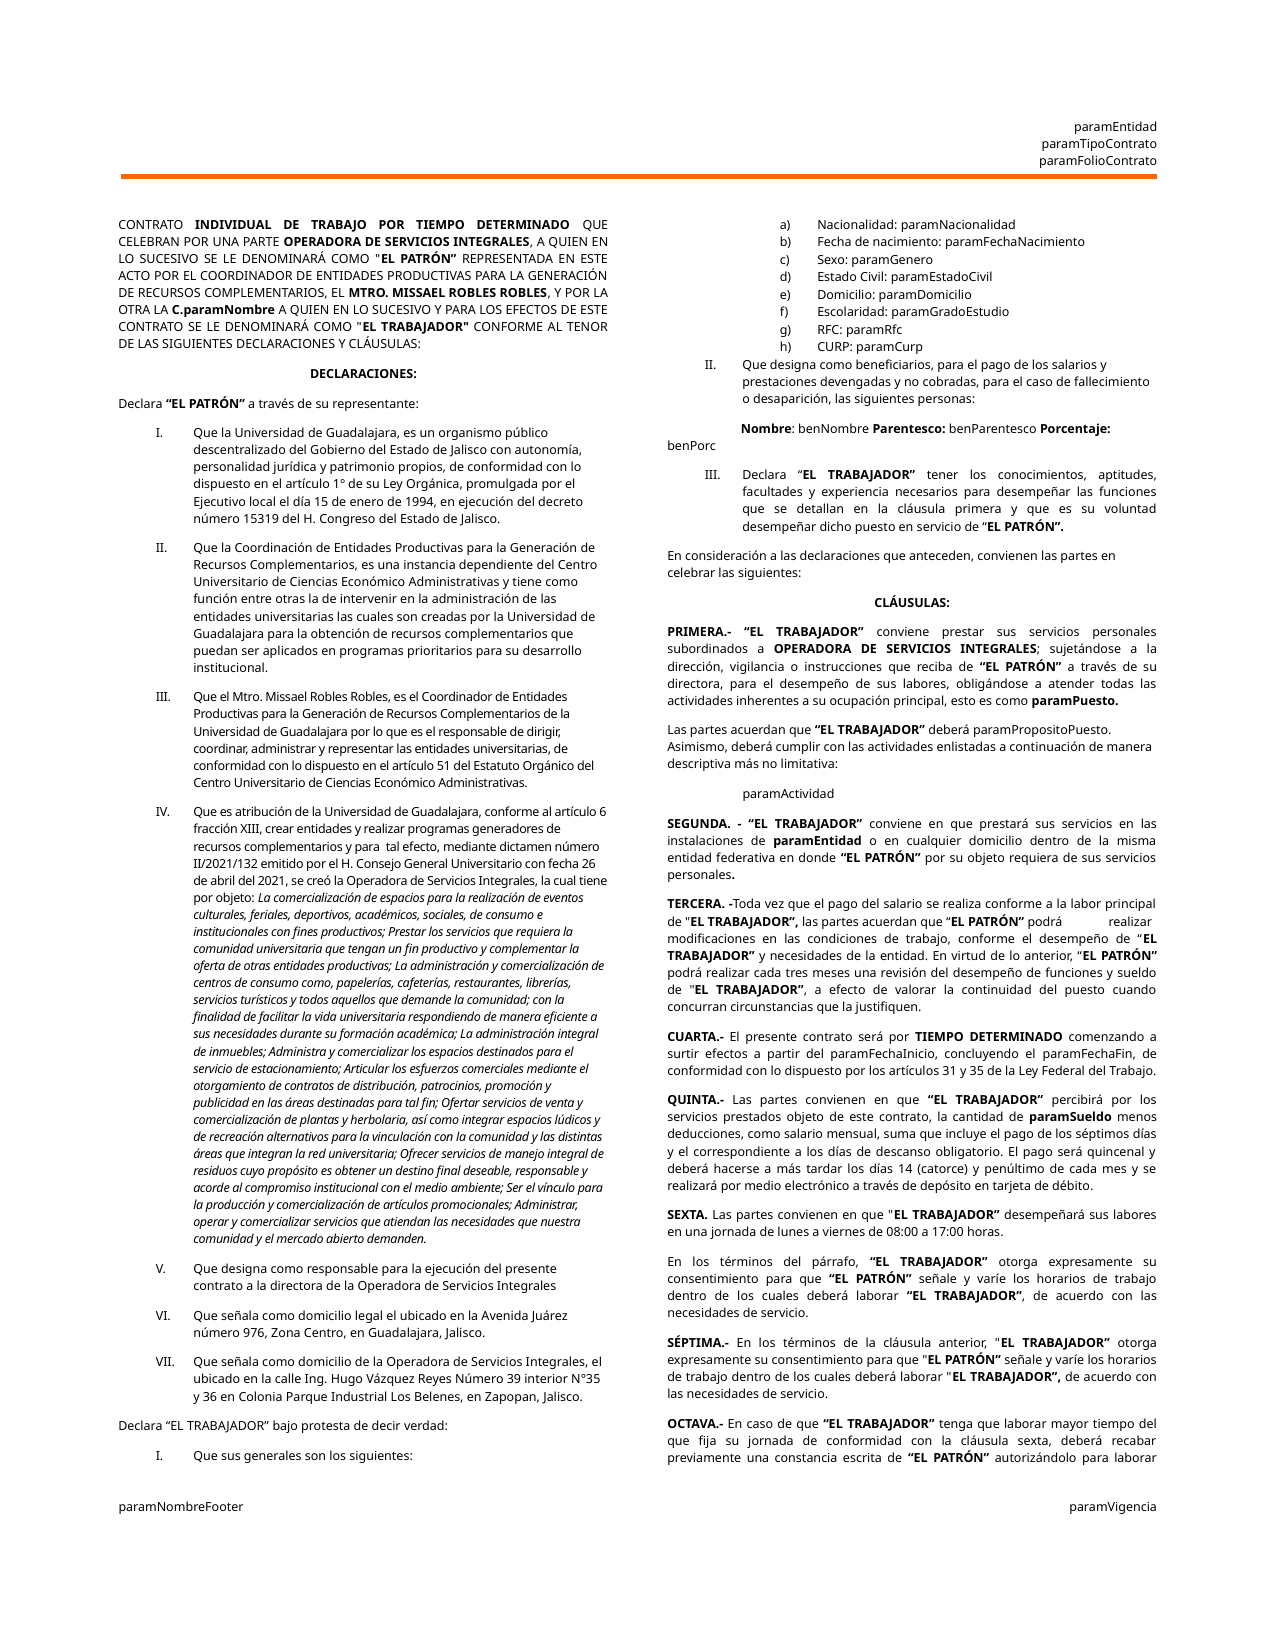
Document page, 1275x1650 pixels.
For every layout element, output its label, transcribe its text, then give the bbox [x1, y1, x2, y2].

text QUINTA.- Las partes convienen en que “EL TRABAJADOR” percibirá por los servicios prestados objeto de este contrato, la cantidad de paramSueldo menos deducciones, como salario mensual, suma que incluye el pago de los séptimos días y el correspondiente a los días de descanso obligatorio. El pago será quincenal y deberá hacerse a más tardar los días 14 (catorce) y penúltimo de cada mes y se realizará por medio electrónico a través de depósito en tarjeta de débito. [667, 1091, 1157, 1194]
list Que es atribución de la Universidad de Guadalajara, conforme al artículo 6 fracción XIII, crear entidades y realizar programas generadores de recursos complementarios y para tal efecto, mediante dictamen número II/2021/132 emitido por el H. Consejo General Universitario con fecha 26 de abril del 2021, se creó la Operadora de Servicios Integrales, la cual tiene por objeto: La comercialización de espacios para la realización de eventos culturales, feriales, deportivos, académicos, sociales, de consumo e institucionales con fines productivos; Prestar los servicios que requiera la comunidad universitaria que tengan un fin productivo y complementar la oferta de otras entidades productivas; La administración y comercialización de centros de consumo como, papelerías, cafeterías, restaurantes, librerías, servicios turísticos y todos aquellos que demande la comunidad; con la finalidad de facilitar la vida universitaria respondiendo de manera eficiente a sus necesidades durante su formación académica; La administración integral de inmuebles; Administra y comercializar los espacios destinados para el servicio de estacionamiento; Articular los esfuerzos comerciales mediante el otorgamiento de contratos de distribución, patrocinios, promoción y publicidad en las áreas destinadas para tal fin; Ofertar servicios de venta y comercialización de plantas y herbolaria, así como integrar espacios lúdicos y de recreación alternativos para la vinculación con la comunidad y las distintas áreas que integran la red universitaria; Ofrecer servicios de manejo integral de residuos cuyo propósito es obtener un destino final deseable, responsable y acorde al compromiso institucional con el medio ambiente; Ser el vínculo para la producción y comercialización de artículos promocionales; Administrar, operar y comercializar servicios que atiendan las necesidades que nuestra comunidad y el mercado abierto demanden. [156, 803, 608, 1248]
text CLÁUSULAS: [667, 594, 1157, 611]
text Nombre: benNombre Parentesco: benParentesco Porcentaje: benPorc [667, 420, 1157, 454]
list Declara “EL TRABAJADOR” tener los conocimientos, aptitudes, facultades y experiencia necesarios para desempeñar las funciones que se detallan en la cláusula primera y que es su voluntad desempeñar dicho puesto en servicio de “EL PATRÓN”. [704, 466, 1157, 535]
list Que la Universidad de Guadalajara, es un organismo público descentralizado del Gobierno del Estado de Jalisco con autonomía, personalidad jurídica y patrimonio propios, de conformidad con lo dispuesto en el artículo 1º de su Ley Orgánica, promulgada por el Ejecutivo local el día 15 de enero de 1994, en ejecución del decreto número 15319 del H. Congreso del Estado de Jalisco. [156, 424, 608, 527]
list Que señala como domicilio de la Operadora de Servicios Integrales, el ubicado en la calle Ing. Hugo Vázquez Reyes Número 39 interior N°35 y 36 en Colonia Parque Industrial Los Belenes, en Zapopan, Jalisco. [156, 1353, 608, 1405]
text SÉPTIMA.- En los términos de la cláusula anterior, "EL TRABAJADOR” otorga expresamente su consentimiento para que "EL PATRÓN” señale y varíe los horarios de trabajo dentro de los cuales deberá laborar "EL TRABAJADOR”, de acuerdo con las necesidades de servicio. [667, 1334, 1157, 1402]
text Declara “EL PATRÓN” a través de su representante: [118, 395, 608, 412]
text Declara “EL TRABAJADOR” bajo protesta de decir verdad: [118, 1417, 608, 1434]
list Nacionalidad: paramNacionalidad [779, 216, 1157, 233]
list Que designa como beneficiarios, para el pago de los salarios y prestaciones devengadas y no cobradas, para el caso de fallecimiento o desaparición, las siguientes personas: [704, 356, 1157, 407]
text En los términos del párrafo, “EL TRABAJADOR” otorga expresamente su consentimiento para que “EL PATRÓN” señale y varíe los horarios de trabajo dentro de los cuales deberá laborar “EL TRABAJADOR”, de acuerdo con las necesidades de servicio. [667, 1253, 1157, 1321]
text paramActividad [742, 785, 1157, 802]
text SEXTA. Las partes convienen en que "EL TRABAJADOR” desempeñará sus labores en una jornada de lunes a viernes de 08:00 a 17:00 horas. [667, 1206, 1157, 1241]
list Que la Coordinación de Entidades Productivas para la Generación de Recursos Complementarios, es una instancia dependiente del Centro Universitario de Ciencias Económico Administrativas y tiene como función entre otras la de intervenir en la administración de las entidades universitarias las cuales son creadas por la Universidad de Guadalajara para la obtención de recursos complementarios que puedan ser aplicados en programas prioritarios para su desarrollo institucional. [156, 539, 608, 676]
text En consideración a las declaraciones que anteceden, convienen las partes en celebrar las siguientes: [667, 547, 1157, 581]
text SEGUNDA. - “EL TRABAJADOR” conviene en que prestará sus servicios en las instalaciones de paramEntidad o en cualquier domicilio dentro de la misma entidad federativa en donde “EL PATRÓN” por su objeto requiera de sus servicios personales. [667, 815, 1157, 883]
list Domicilio: paramDomicilio [779, 286, 1157, 303]
text Las partes acuerdan que “EL TRABAJADOR” deberá paramPropositoPuesto. Asimismo, deberá cumplir con las actividades enlistadas a continuación de manera descriptiva más no limitativa: [667, 721, 1157, 773]
list Que sus generales son los siguientes: [156, 1447, 608, 1464]
text DECLARACIONES: [118, 365, 608, 382]
text CONTRATO INDIVIDUAL DE TRABAJO POR TIEMPO DETERMINADO QUE CELEBRAN POR UNA PARTE OPERADORA DE SERVICIOS INTEGRALES, A QUIEN EN LO SUCESIVO SE LE DENOMINARÁ COMO "EL PATRÓN” REPRESENTADA EN ESTE ACTO POR EL COORDINADOR DE ENTIDADES PRODUCTIVAS PARA LA GENERACIÓN DE RECURSOS COMPLEMENTARIOS, EL MTRO. MISSAEL ROBLES ROBLES, Y POR LA OTRA LA C.paramNombre A QUIEN EN LO SUCESIVO Y PARA LOS EFECTOS DE ESTE CONTRATO SE LE DENOMINARÁ COMO "EL TRABAJADOR" CONFORME AL TENOR DE LAS SIGUIENTES DECLARACIONES Y CLÁUSULAS: [118, 216, 608, 353]
text TERCERA. -Toda vez que el pago del salario se realiza conforme a la labor principal de "EL TRABAJADOR”, las partes acuerdan que “EL PATRÓN” podrá realizar modificaciones en las condiciones de trabajo, conforme el desempeño de “EL TRABAJADOR” y necesidades de la entidad. En virtud de lo anterior, “EL PATRÓN” podrá realizar cada tres meses una revisión del desempeño de funciones y sueldo de "EL TRABAJADOR”, a efecto de valorar la continuidad del puesto cuando concurran circunstancias que la justifiquen. [667, 896, 1157, 1015]
text CUARTA.- El presente contrato será por TIEMPO DETERMINADO comenzando a surtir efectos a partir del paramFechaInicio, concluyendo el paramFechaFin, de conformidad con lo dispuesto por los artículos 31 y 35 de la Ley Federal del Trabajo. [667, 1028, 1157, 1079]
list CURP: paramCurp [779, 338, 1157, 356]
list Sexo: paramGenero [779, 251, 1157, 268]
list Que señala como domicilio legal el ubicado en la Avenida Juárez número 976, Zona Centro, en Guadalajara, Jalisco. [156, 1307, 608, 1341]
list Fecha de nacimiento: paramFechaNacimiento [779, 233, 1157, 251]
text OCTAVA.- En caso de que “EL TRABAJADOR” tenga que laborar mayor tiempo del que fija su jornada de conformidad con la cláusula sexta, deberá recabar previamente una constancia escrita de “EL PATRÓN” autorizándolo para laborar [667, 1415, 1157, 1466]
list Que el Mtro. Missael Robles Robles, es el Coordinador de Entidades Productivas para la Generación de Recursos Complementarios de la Universidad de Guadalajara por lo que es el responsable de dirigir, coordinar, administrar y representar las entidades universitarias, de conformidad con lo dispuesto en el artículo 51 del Estatuto Orgánico del Centro Universitario de Ciencias Económico Administrativas. [156, 688, 608, 791]
list Estado Civil: paramEstadoCivil [779, 268, 1157, 286]
list Escolaridad: paramGradoEstudio [779, 303, 1157, 321]
list RFC: paramRfc [779, 321, 1157, 338]
text PRIMERA.- “EL TRABAJADOR” conviene prestar sus servicios personales subordinados a OPERADORA DE SERVICIOS INTEGRALES; sujetándose a la dirección, vigilancia o instrucciones que reciba de “EL PATRÓN” a través de su directora, para el desempeño de sus labores, obligándose a atender todas las actividades inherentes a su ocupación principal, esto es como paramPuesto. [667, 623, 1157, 709]
list Que designa como responsable para la ejecución del presente contrato a la directora de la Operadora de Servicios Integrales [156, 1260, 608, 1294]
